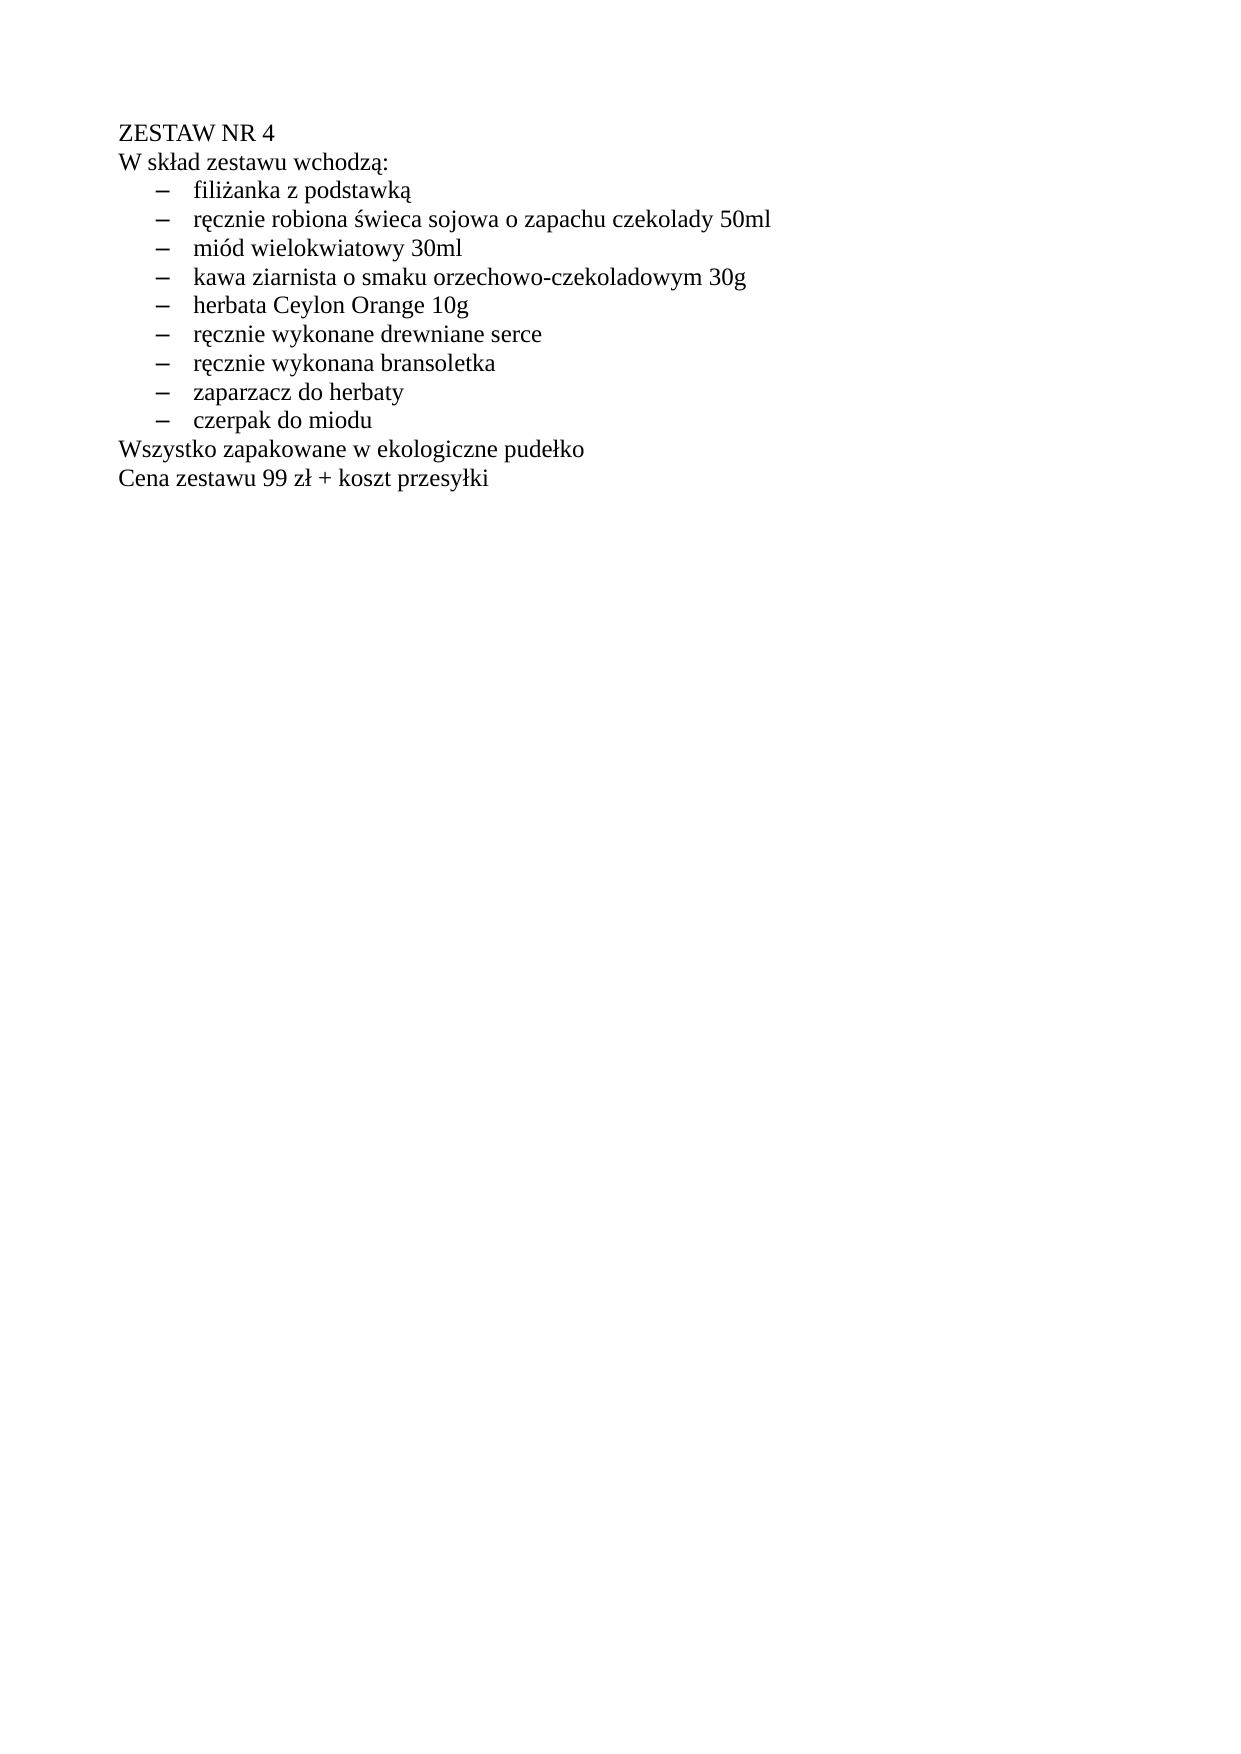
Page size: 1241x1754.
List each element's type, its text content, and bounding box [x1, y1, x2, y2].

list miód wielokwiatowy 30ml [156, 233, 1122, 262]
list filiżanka z podstawką [156, 176, 1122, 204]
text Wszystko zapakowane w ekologiczne pudełko [118, 434, 1122, 463]
list ręcznie robiona świeca sojowa o zapachu czekolady 50ml [156, 204, 1122, 233]
text ZESTAW NR 4 [118, 118, 1122, 147]
list czerpak do miodu [156, 406, 1122, 434]
text Cena zestawu 99 zł + koszt przesyłki [118, 463, 1122, 492]
list herbata Ceylon Orange 10g [156, 291, 1122, 319]
list kawa ziarnista o smaku orzechowo-czekoladowym 30g [156, 262, 1122, 291]
list ręcznie wykonane drewniane serce [156, 319, 1122, 348]
text W skład zestawu wchodzą: [118, 147, 1122, 176]
list ręcznie wykonana bransoletka [156, 348, 1122, 377]
list zaparzacz do herbaty [156, 377, 1122, 406]
